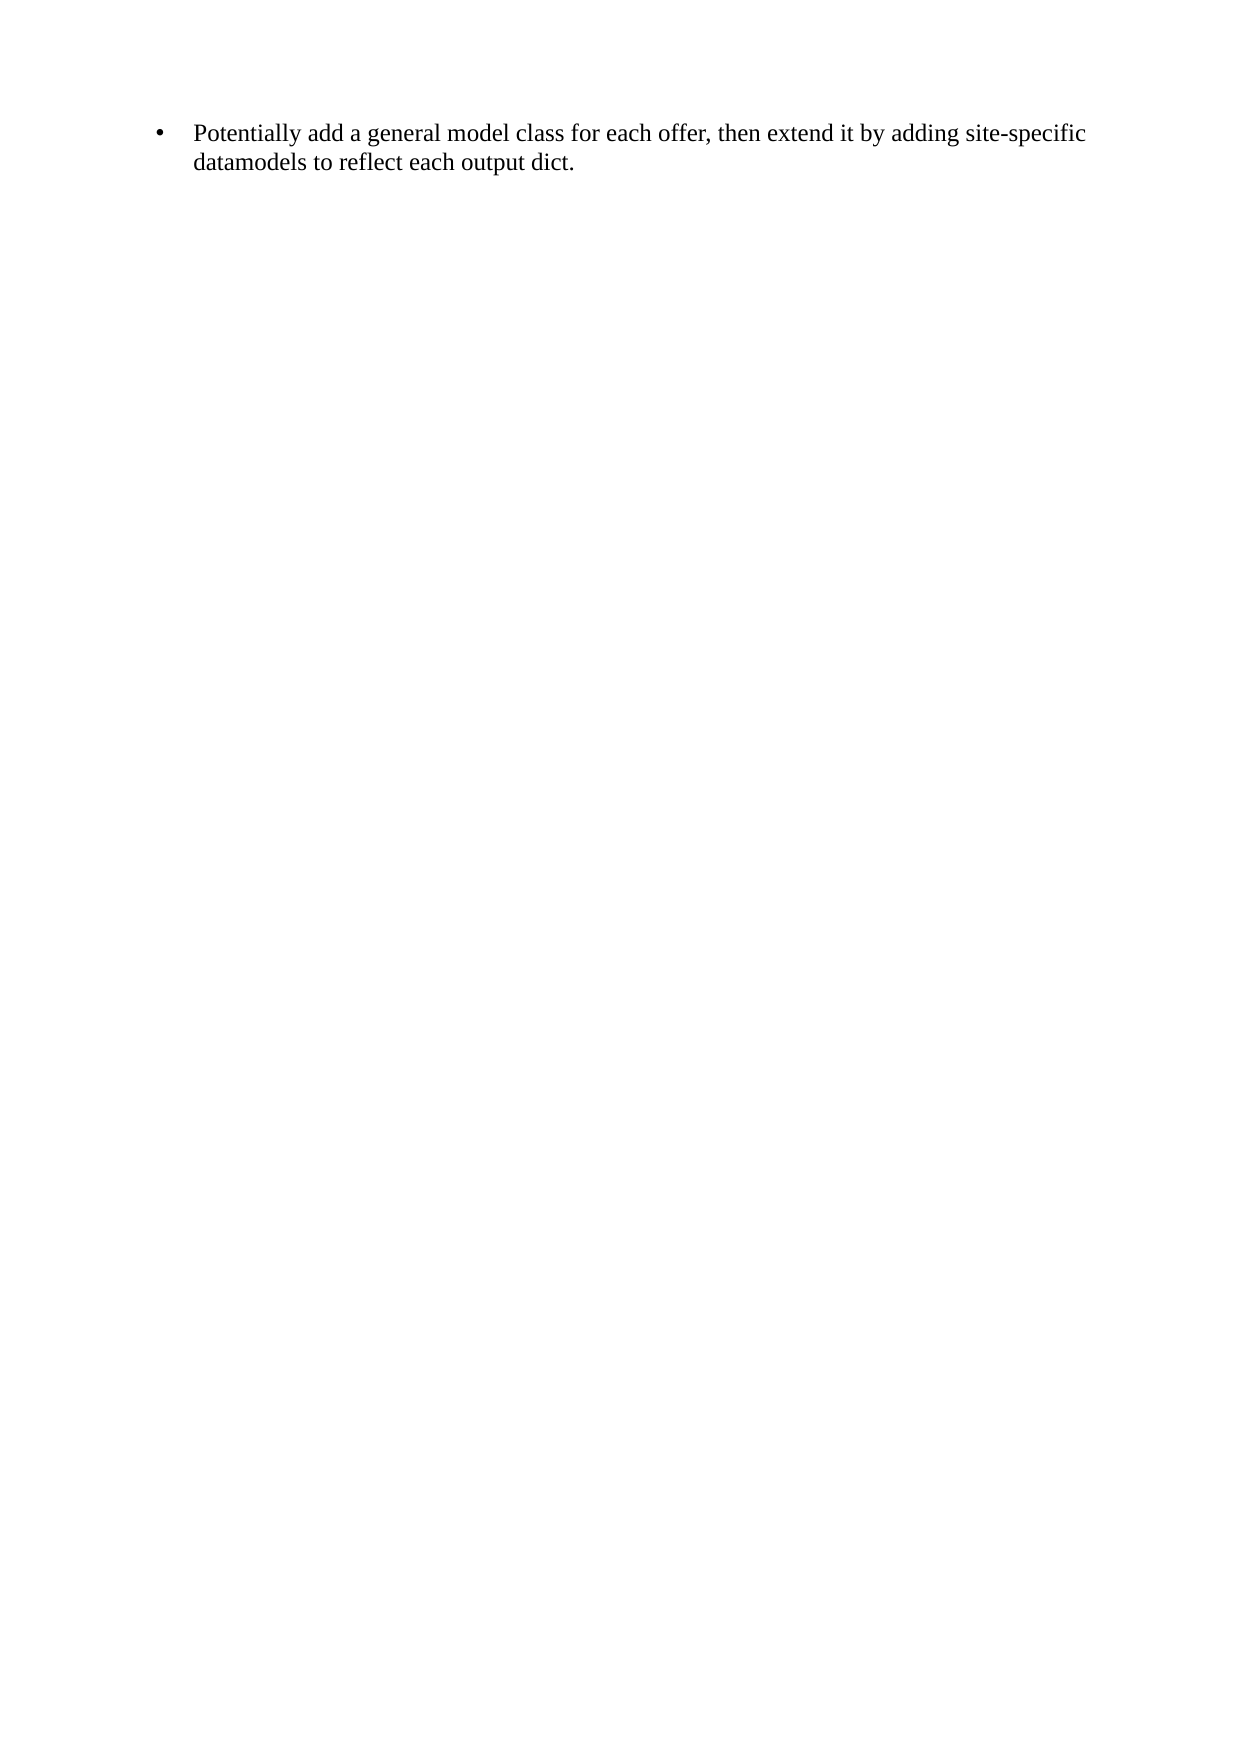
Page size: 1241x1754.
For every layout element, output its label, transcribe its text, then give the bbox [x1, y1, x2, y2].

list Potentially add a general model class for each offer, then extend it by adding site-specific datamodels to reflect each output dict. [156, 118, 1122, 176]
